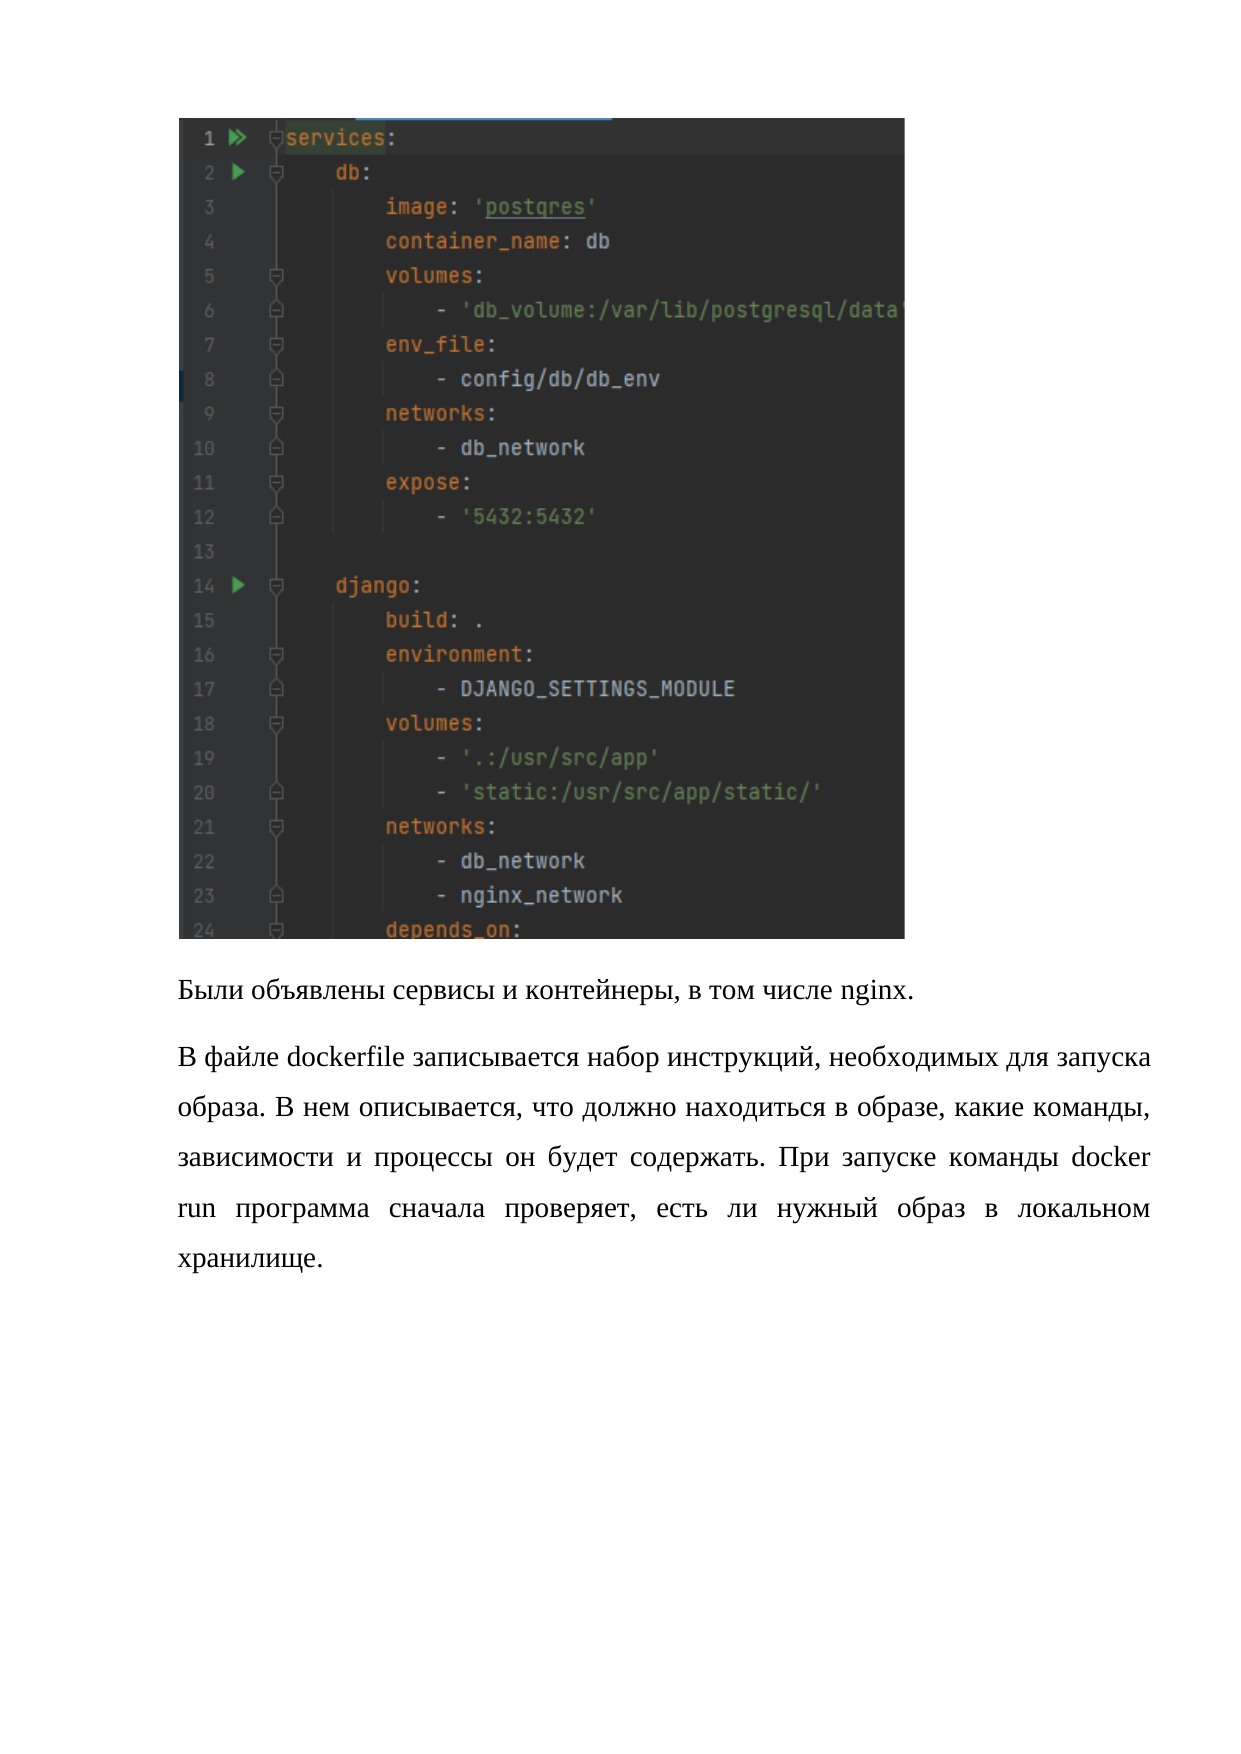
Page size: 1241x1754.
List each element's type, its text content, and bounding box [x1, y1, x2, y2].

picture [179, 118, 905, 939]
text В файле dockerfile записывается набор инструкций, необходимых для запуска образа. В нем описывается, что должно находиться в образе, какие команды, зависимости и процессы он будет содержать. При запуске команды docker run программа сначала проверяет, есть ли нужный образ в локальном хранилище. [177, 1039, 1152, 1274]
text Были объявлены сервисы и контейнеры, в том числе nginx. [177, 972, 1152, 1005]
